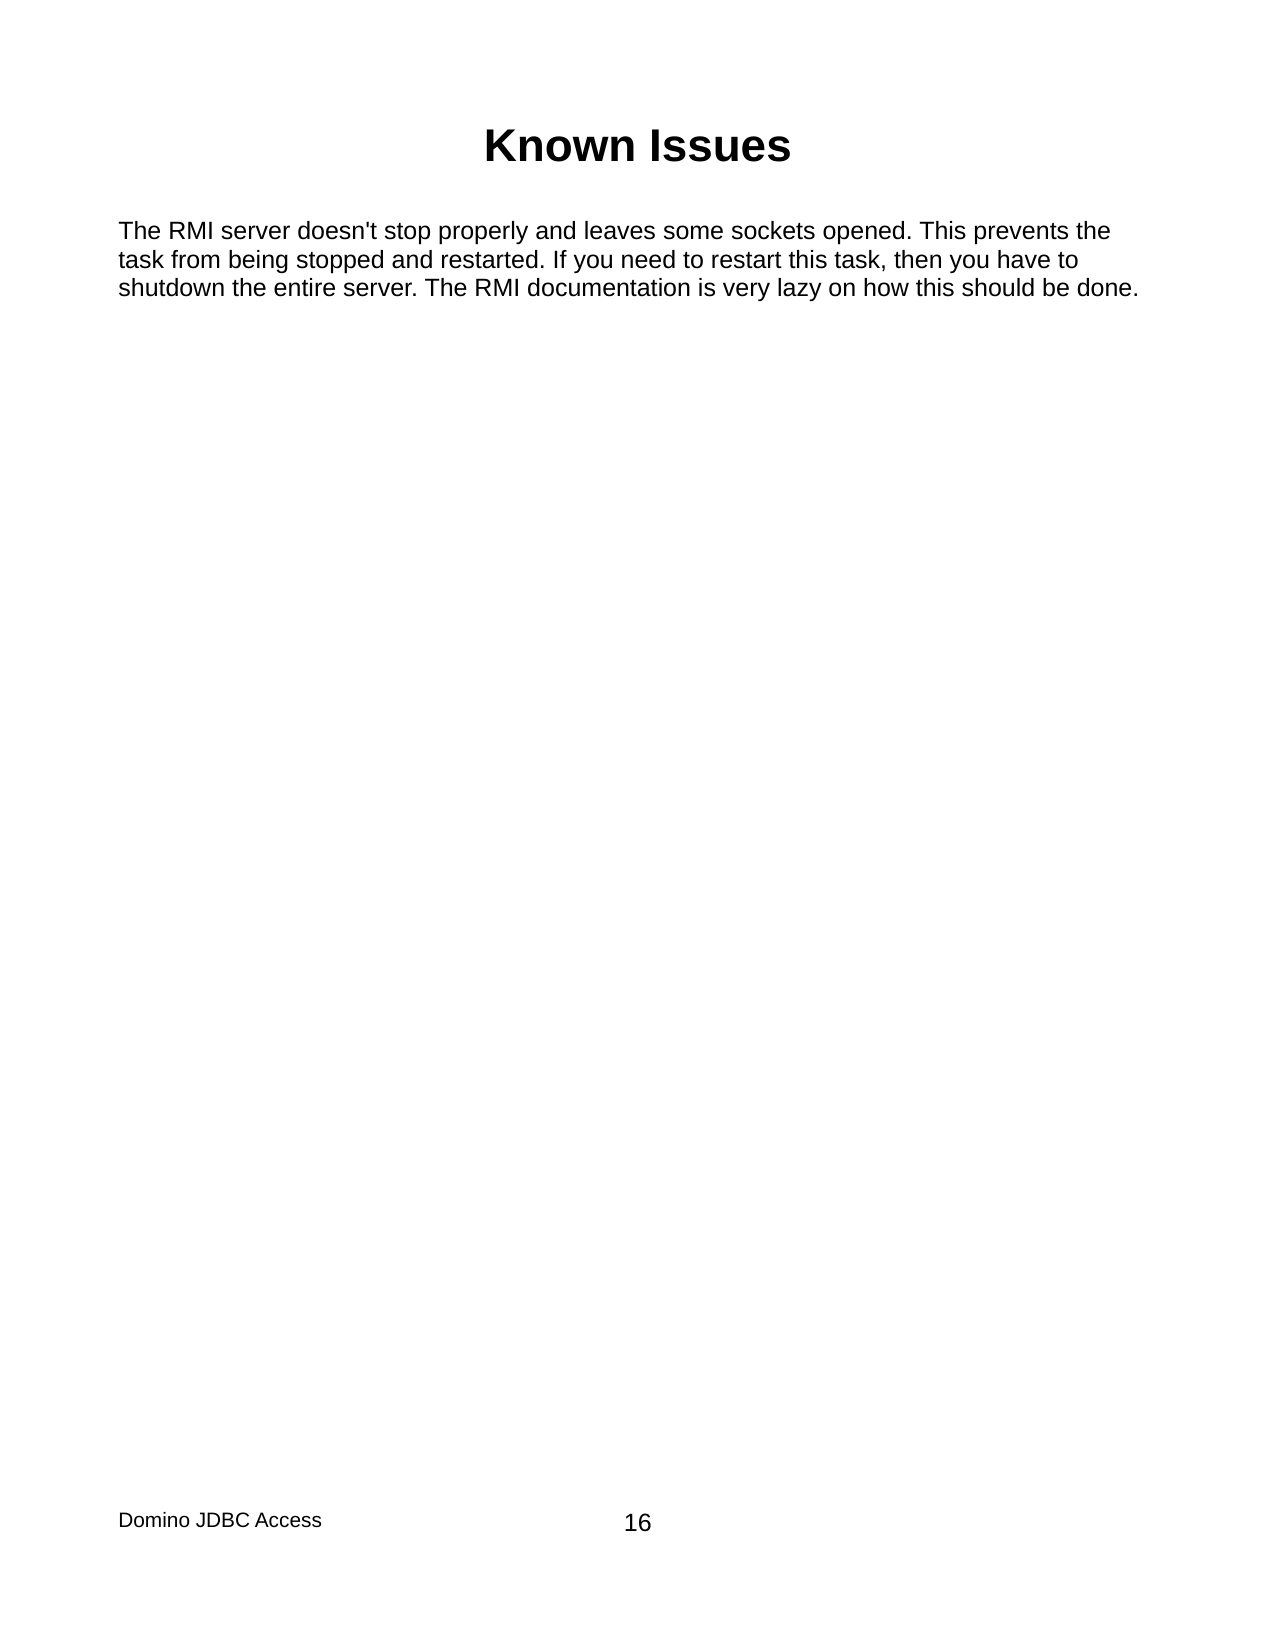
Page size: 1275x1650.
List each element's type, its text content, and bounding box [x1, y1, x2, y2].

subtitle Known Issues [118, 118, 1157, 171]
text The RMI server doesn't stop properly and leaves some sockets opened. This prevents the task from being stopped and restarted. If you need to restart this task, then you have to shutdown the entire server. The RMI documentation is very lazy on how this should be done. [118, 216, 1157, 302]
